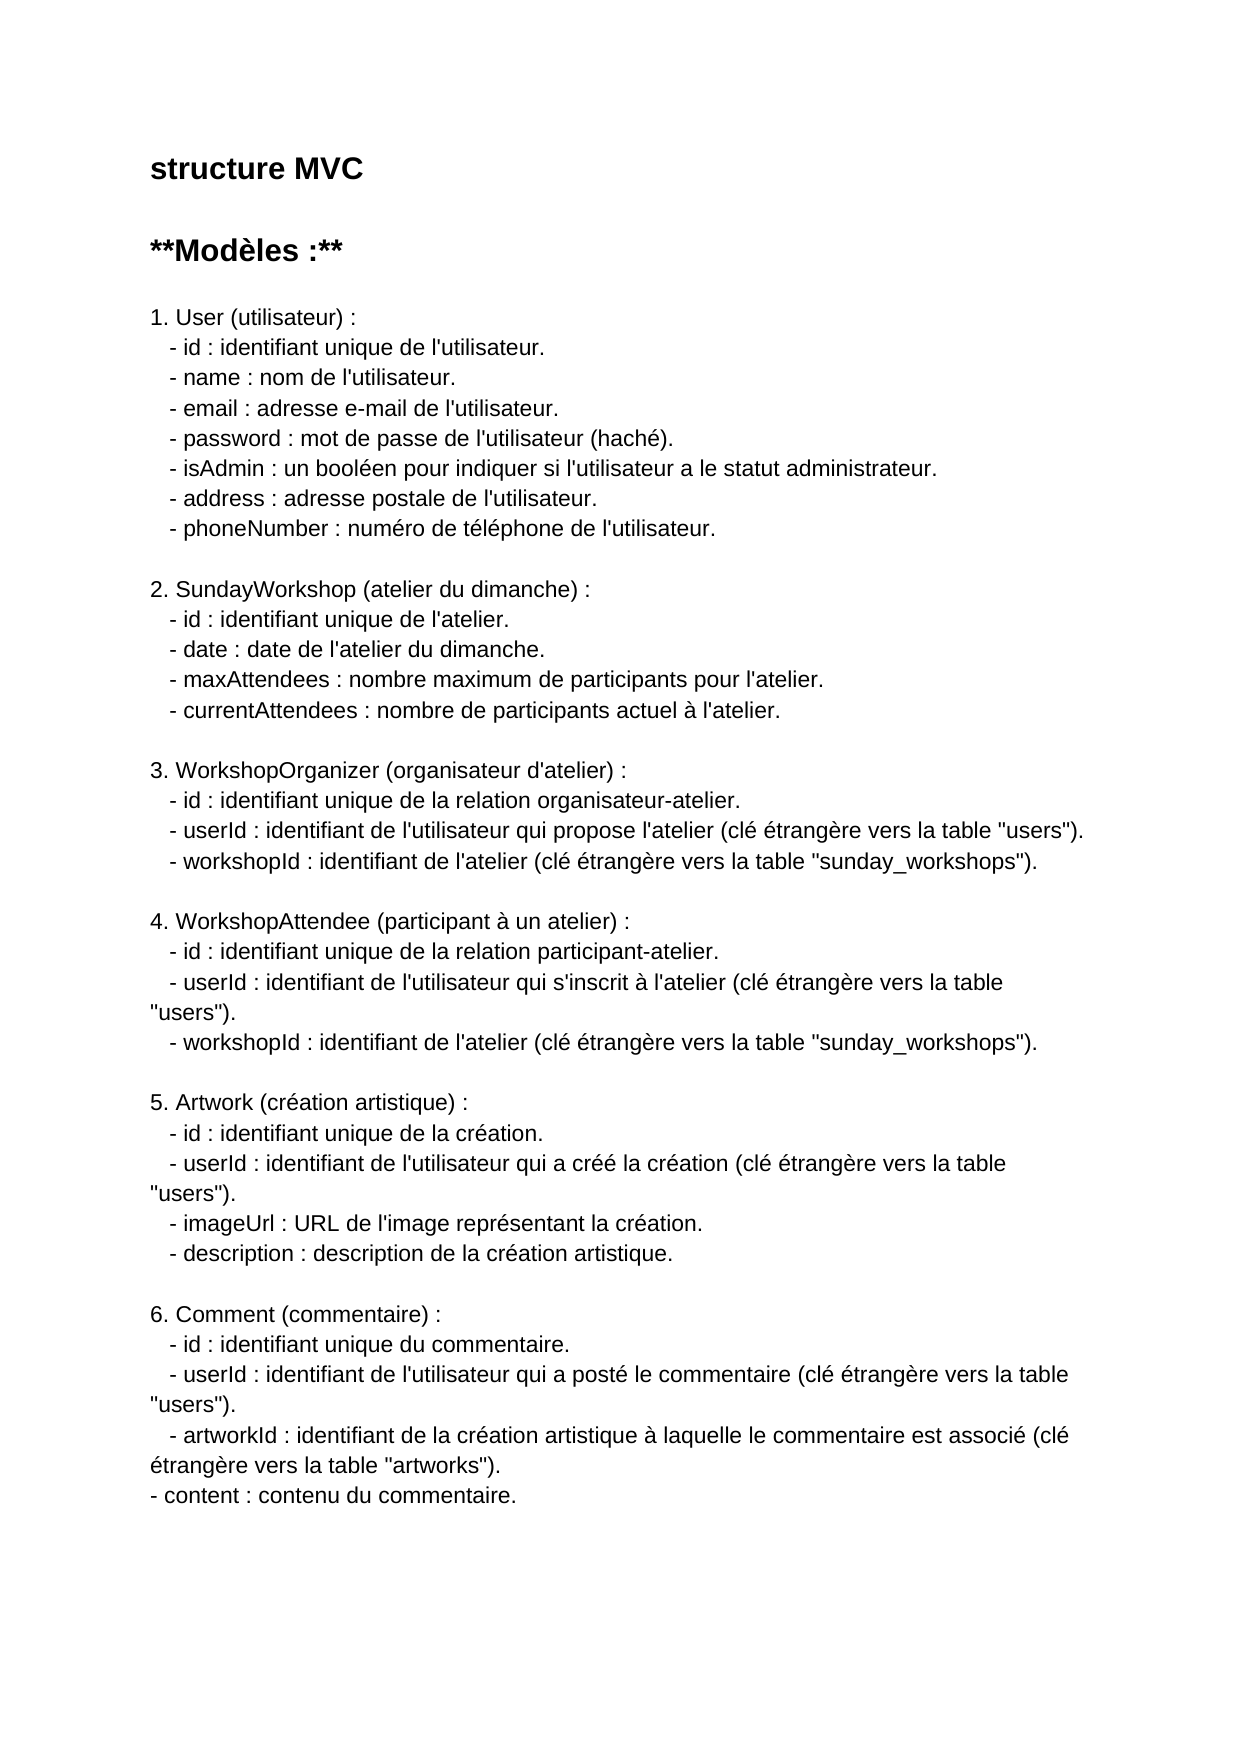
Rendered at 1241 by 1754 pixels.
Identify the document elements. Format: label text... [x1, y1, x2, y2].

text - workshopId : identifiant de l'atelier (clé étrangère vers la table "sunday_workshops"). [150, 848, 1090, 874]
text structure MVC [150, 150, 1090, 186]
text 5. Artwork (création artistique) : [150, 1089, 1090, 1116]
text - isAdmin : un booléen pour indiquer si l'utilisateur a le statut administrateur. [150, 455, 1090, 481]
text - artworkId : identifiant de la création artistique à laquelle le commentaire est associé (clé étrangère vers la table "artworks"). [150, 1422, 1090, 1478]
text - id : identifiant unique de la création. [150, 1119, 1090, 1146]
text - imageUrl : URL de l'image représentant la création. [150, 1210, 1090, 1237]
text - id : identifiant unique de l'utilisateur. [150, 334, 1090, 361]
text - id : identifiant unique de l'atelier. [150, 606, 1090, 632]
text - id : identifiant unique de la relation participant-atelier. [150, 938, 1090, 965]
text - id : identifiant unique du commentaire. [150, 1331, 1090, 1357]
text - currentAttendees : nombre de participants actuel à l'atelier. [150, 697, 1090, 723]
text - userId : identifiant de l'utilisateur qui a créé la création (clé étrangère vers la table "users"). [150, 1150, 1090, 1206]
text - description : description de la création artistique. [150, 1240, 1090, 1267]
text 1. User (utilisateur) : [150, 304, 1090, 330]
text - address : adresse postale de l'utilisateur. [150, 485, 1090, 512]
text - content : contenu du commentaire. [150, 1482, 1090, 1508]
text 3. WorkshopOrganizer (organisateur d'atelier) : [150, 757, 1090, 783]
text - name : nom de l'utilisateur. [150, 364, 1090, 391]
text - email : adresse e-mail de l'utilisateur. [150, 394, 1090, 421]
text - maxAttendees : nombre maximum de participants pour l'atelier. [150, 666, 1090, 693]
text 2. SundayWorkshop (atelier du dimanche) : [150, 576, 1090, 602]
text **Modèles :** [150, 232, 1090, 268]
text 6. Comment (commentaire) : [150, 1301, 1090, 1327]
text - userId : identifiant de l'utilisateur qui s'inscrit à l'atelier (clé étrangère vers la table "users"). [150, 968, 1090, 1025]
text - userId : identifiant de l'utilisateur qui propose l'atelier (clé étrangère vers la table "users"). [150, 817, 1090, 844]
text 4. WorkshopAttendee (participant à un atelier) : [150, 908, 1090, 934]
text - userId : identifiant de l'utilisateur qui a posté le commentaire (clé étrangère vers la table "users"). [150, 1361, 1090, 1418]
text - id : identifiant unique de la relation organisateur-atelier. [150, 787, 1090, 814]
text - date : date de l'atelier du dimanche. [150, 636, 1090, 663]
text - workshopId : identifiant de l'atelier (clé étrangère vers la table "sunday_workshops"). [150, 1029, 1090, 1055]
text - password : mot de passe de l'utilisateur (haché). [150, 425, 1090, 451]
text - phoneNumber : numéro de téléphone de l'utilisateur. [150, 515, 1090, 542]
